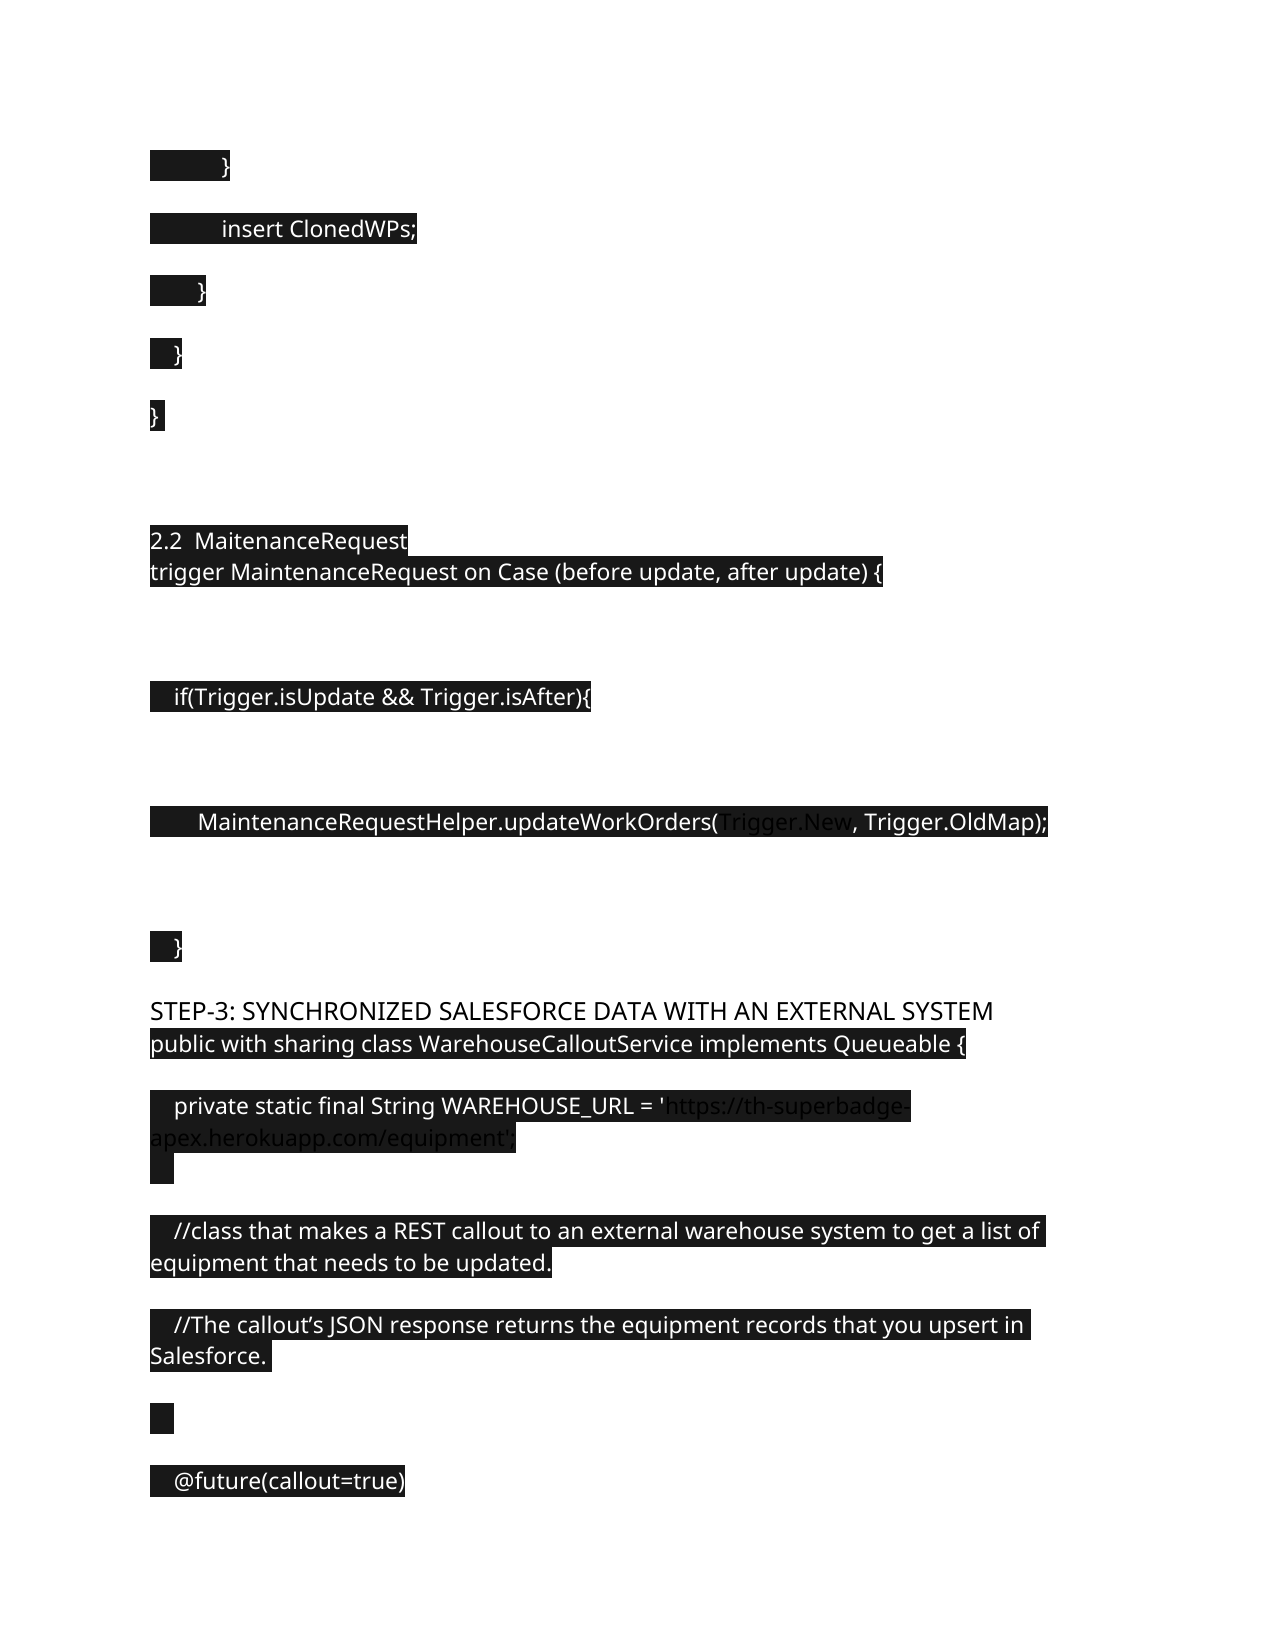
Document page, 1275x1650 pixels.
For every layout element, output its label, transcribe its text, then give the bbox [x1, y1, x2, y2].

text } insert ClonedWPs; } } } 2.2 MaitenanceRequest trigger MaintenanceRequest on Case (before update, after update) { if(Trigger.isUpdate && Trigger.isAfter){ MaintenanceRequestHelper.updateWorkOrders(Trigger.New, Trigger.OldMap); } [150, 150, 1125, 962]
text public with sharing class WarehouseCalloutService implements Queueable { private static final String WAREHOUSE_URL = 'https://th-superbadge-apex.herokuapp.com/equipment'; //class that makes a REST callout to an external warehouse system to get a list of equipment that needs to be updated. //The callout’s JSON response returns the equipment records that you upsert in Salesforce. @future(callout=true) [150, 1028, 1125, 1497]
text STEP-3: SYNCHRONIZED SALESFORCE DATA WITH AN EXTERNAL SYSTEM [150, 994, 1125, 1028]
